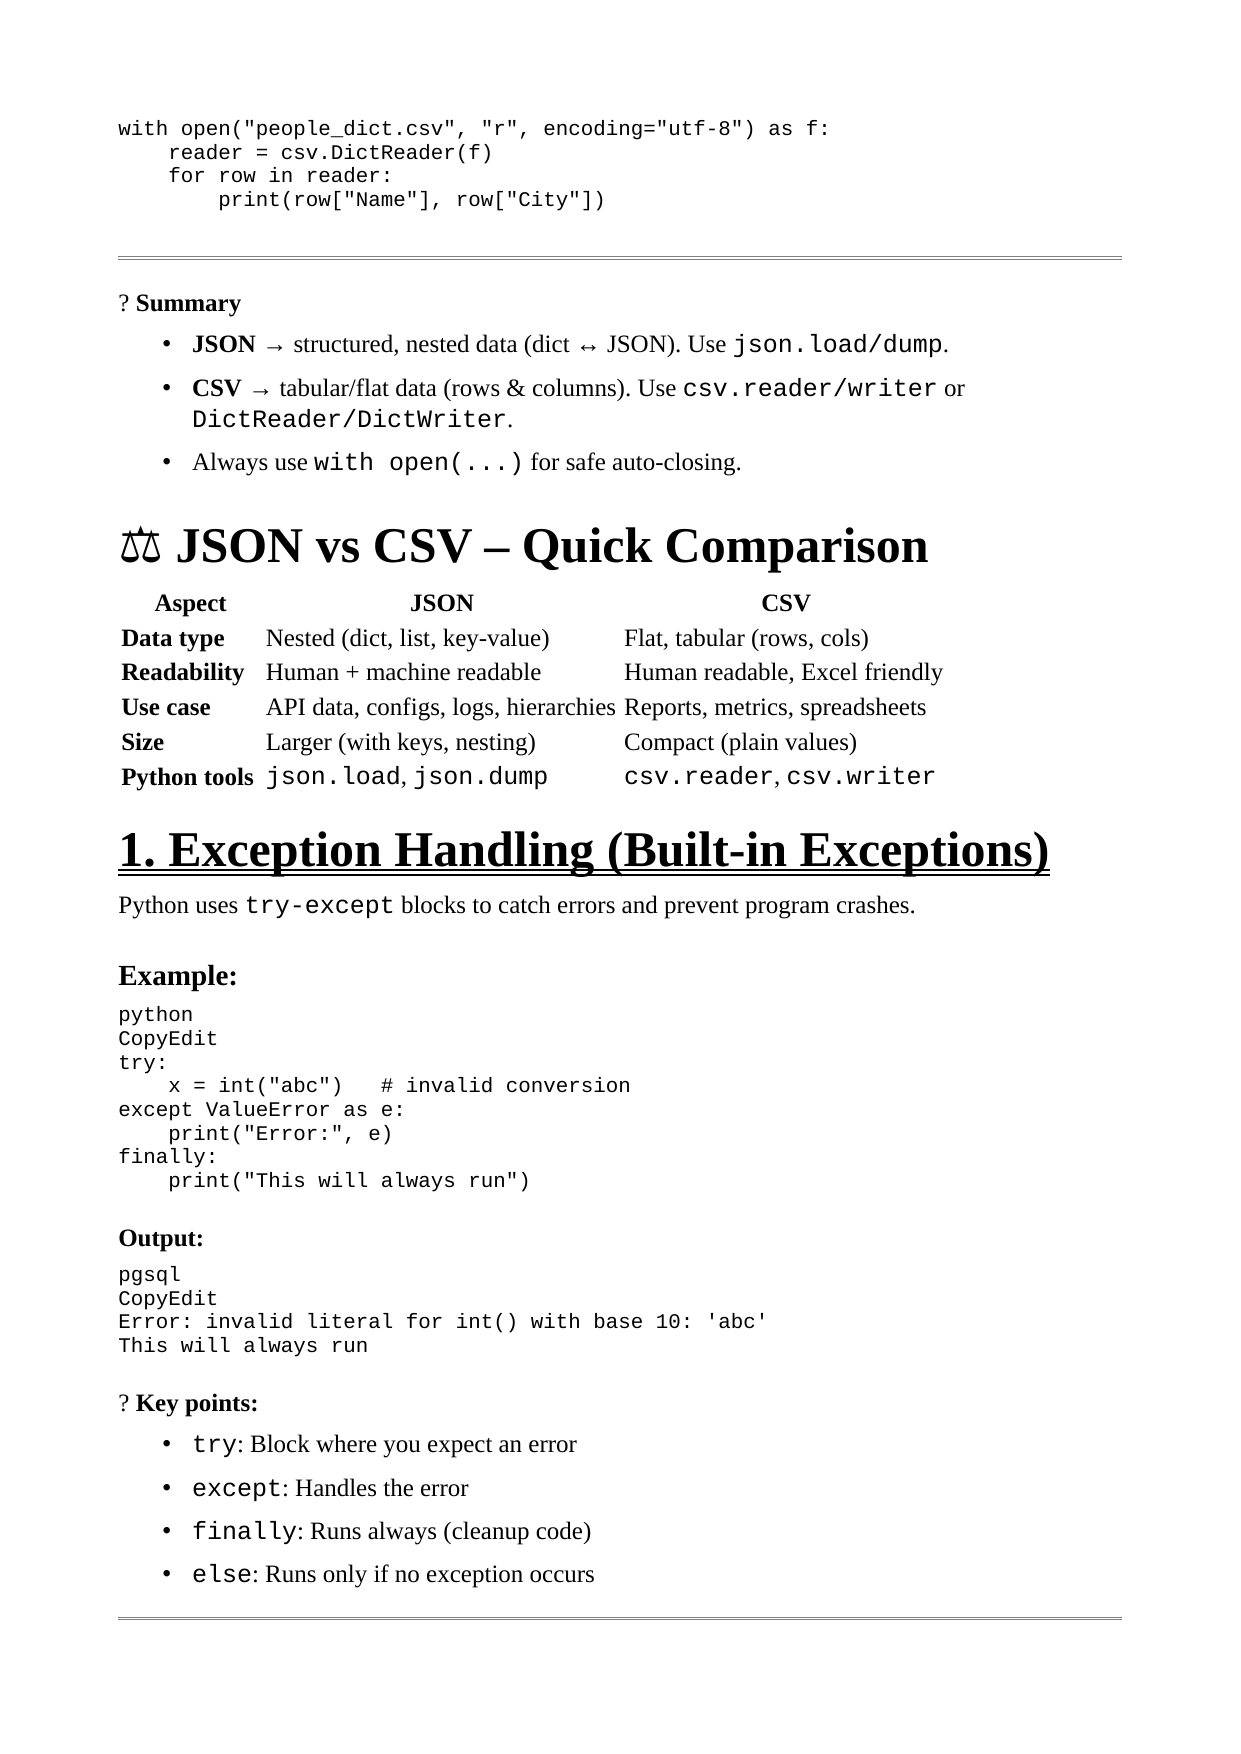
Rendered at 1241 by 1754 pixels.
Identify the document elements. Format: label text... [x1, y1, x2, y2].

text CopyEdit [118, 1288, 1122, 1312]
text x = int("abc") # invalid conversion [118, 1075, 1122, 1099]
table_cell API data, configs, logs, hierarchies [263, 689, 621, 724]
text Output: [118, 1223, 1122, 1252]
list else: Runs only if no exception occurs [162, 1559, 1122, 1590]
text reader = csv.DictReader(f) [118, 142, 1122, 165]
table_cell Readability [118, 655, 263, 689]
table_cell Human + machine readable [263, 655, 621, 689]
table_header CSV [621, 585, 951, 620]
table_cell Flat, tabular (rows, cols) [621, 620, 951, 654]
table_cell Nested (dict, list, key-value) [263, 620, 621, 654]
text Python uses try-except blocks to catch errors and prevent program crashes. [118, 890, 1122, 921]
text with open("people_dict.csv", "r", encoding="utf-8") as f: [118, 118, 1122, 142]
text This will always run [118, 1335, 1122, 1359]
text for row in reader: [118, 165, 1122, 189]
table_cell Reports, metrics, spreadsheets [621, 689, 951, 724]
table_cell Larger (with keys, nesting) [263, 724, 621, 758]
subtitle Example: [118, 958, 1122, 992]
table_cell Use case [118, 689, 263, 724]
text print("Error:", e) [118, 1123, 1122, 1146]
text except ValueError as e: [118, 1099, 1122, 1123]
table_cell json.load, json.dump [263, 758, 621, 795]
table_cell Data type [118, 620, 263, 654]
table_header Aspect [118, 585, 263, 620]
text print(row["Name"], row["City"]) [118, 189, 1122, 213]
table_cell Size [118, 724, 263, 758]
list Always use with open(...) for safe auto-closing. [162, 447, 1122, 478]
table_cell Python tools [118, 758, 263, 795]
text python [118, 1004, 1122, 1028]
text print("This will always run") [118, 1170, 1122, 1193]
text CopyEdit [118, 1028, 1122, 1052]
list except: Handles the error [162, 1473, 1122, 1504]
list try: Block where you expect an error [162, 1429, 1122, 1460]
list finally: Runs always (cleanup code) [162, 1516, 1122, 1547]
text try: [118, 1052, 1122, 1075]
text ? Key points: [118, 1388, 1122, 1417]
text Error: invalid literal for int() with base 10: 'abc' [118, 1312, 1122, 1335]
list JSON → structured, nested data (dict ↔ JSON). Use json.load/dump. [162, 329, 1122, 360]
subtitle ⚖️ JSON vs CSV – Quick Comparison [118, 515, 1122, 573]
text pgsql [118, 1264, 1122, 1288]
table_header JSON [263, 585, 621, 620]
table_cell Compact (plain values) [621, 724, 951, 758]
text finally: [118, 1146, 1122, 1170]
subtitle 1. Exception Handling (Built-in Exceptions) [118, 820, 1122, 877]
table_cell csv.reader, csv.writer [621, 758, 951, 795]
table_cell Human readable, Excel friendly [621, 655, 951, 689]
text ? Summary [118, 288, 1122, 317]
list CSV → tabular/flat data (rows & columns). Use csv.reader/writer or DictReader/DictWriter. [162, 373, 1122, 434]
